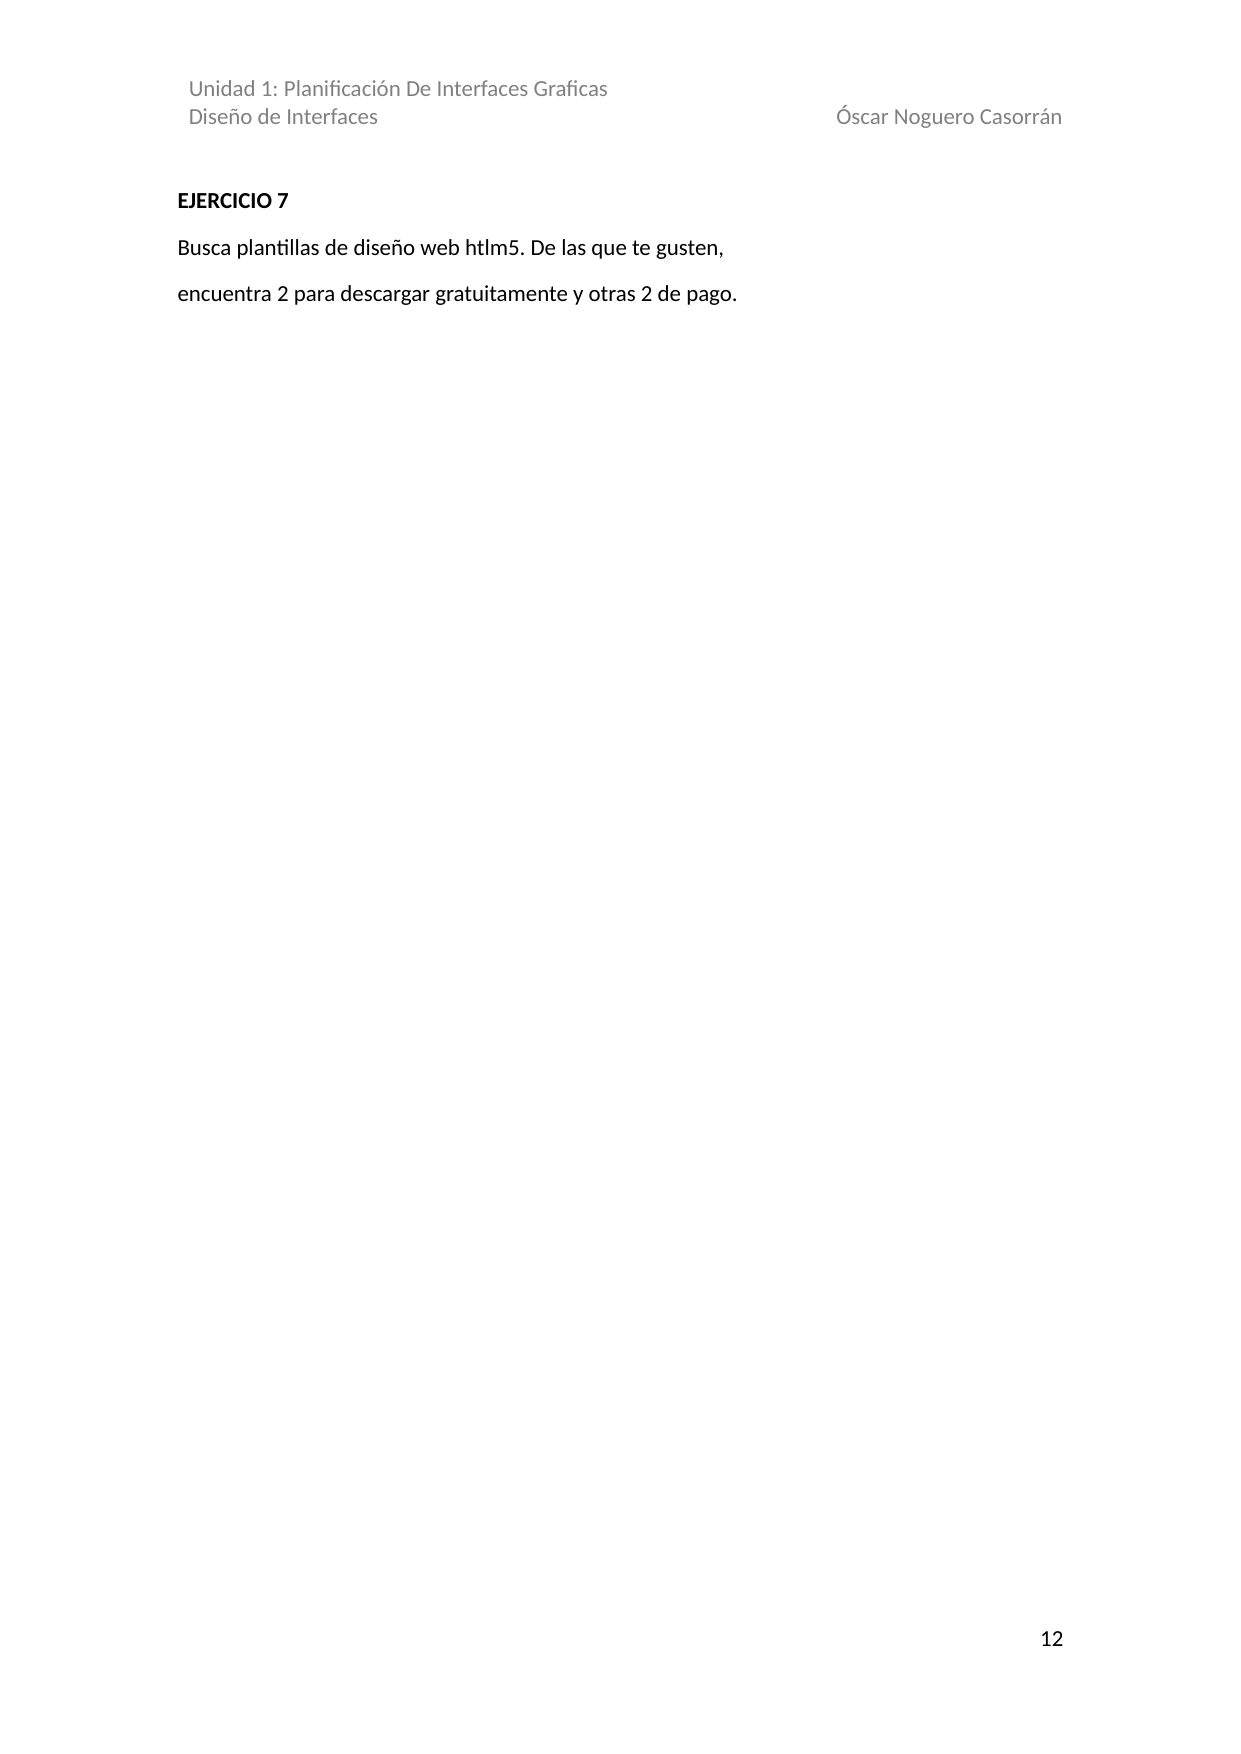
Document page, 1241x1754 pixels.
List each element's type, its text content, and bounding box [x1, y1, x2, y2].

text EJERCICIO 7 [177, 186, 1063, 214]
text encuentra 2 para descargar gratuitamente y otras 2 de pago. [177, 279, 1063, 308]
text Busca plantillas de diseño web htlm5. De las que te gusten, [177, 233, 1063, 261]
